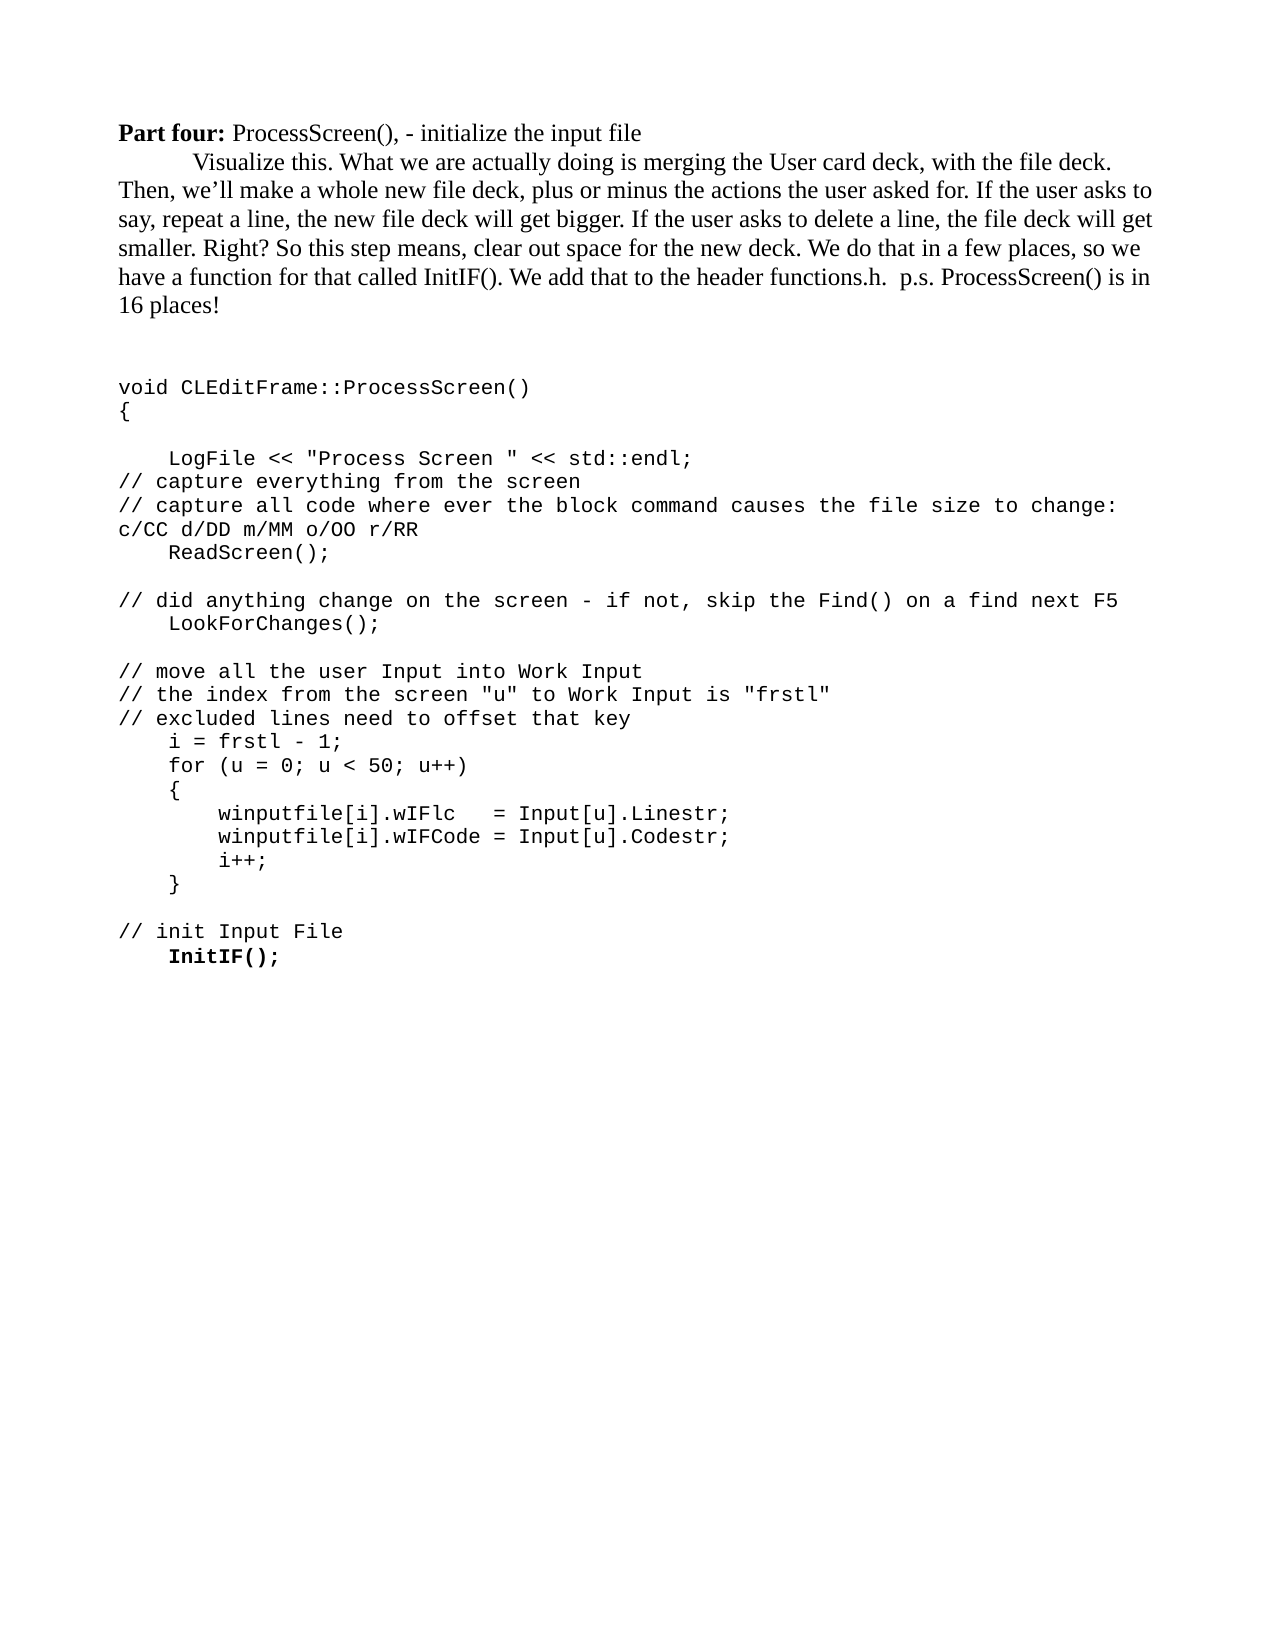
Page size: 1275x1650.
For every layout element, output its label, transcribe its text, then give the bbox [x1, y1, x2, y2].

text Visualize this. What we are actually doing is merging the User card deck, with the file deck. Then, we’ll make a whole new file deck, plus or minus the actions the user asked for. If the user asks to say, repeat a line, the new file deck will get bigger. If the user asks to delete a line, the file deck will get smaller. Right? So this step means, clear out space for the new deck. We do that in a few places, so we have a function for that called InitIF(). We add that to the header functions.h. p.s. ProcessScreen() is in 16 places! [118, 147, 1157, 319]
text { [118, 401, 1157, 424]
text Part four: ProcessScreen(), - initialize the input file [118, 118, 1157, 147]
text i++; [118, 850, 1157, 873]
text // did anything change on the screen - if not, skip the Find() on a find next F5 [118, 590, 1157, 613]
text // move all the user Input into Work Input [118, 661, 1157, 684]
text // the index from the screen "u" to Work Input is "frstl" [118, 684, 1157, 708]
text i = frstl - 1; [118, 732, 1157, 755]
text winputfile[i].wIFlc = Input[u].Linestr; [118, 802, 1157, 826]
text // excluded lines need to offset that key [118, 708, 1157, 732]
text LogFile << "Process Screen " << std::endl; [118, 448, 1157, 471]
text winputfile[i].wIFCode = Input[u].Codestr; [118, 826, 1157, 850]
text InitIF(); [118, 944, 1157, 970]
text // init Input File [118, 921, 1157, 944]
text // capture all code where ever the block command causes the file size to change: c/CC d/DD m/MM o/OO r/RR [118, 495, 1157, 542]
text void CLEditFrame::ProcessScreen() [118, 377, 1157, 401]
text ReadScreen(); [118, 542, 1157, 566]
text // capture everything from the screen [118, 471, 1157, 495]
text LookForChanges(); [118, 613, 1157, 637]
text } [118, 873, 1157, 897]
text { [118, 779, 1157, 802]
text for (u = 0; u < 50; u++) [118, 755, 1157, 779]
